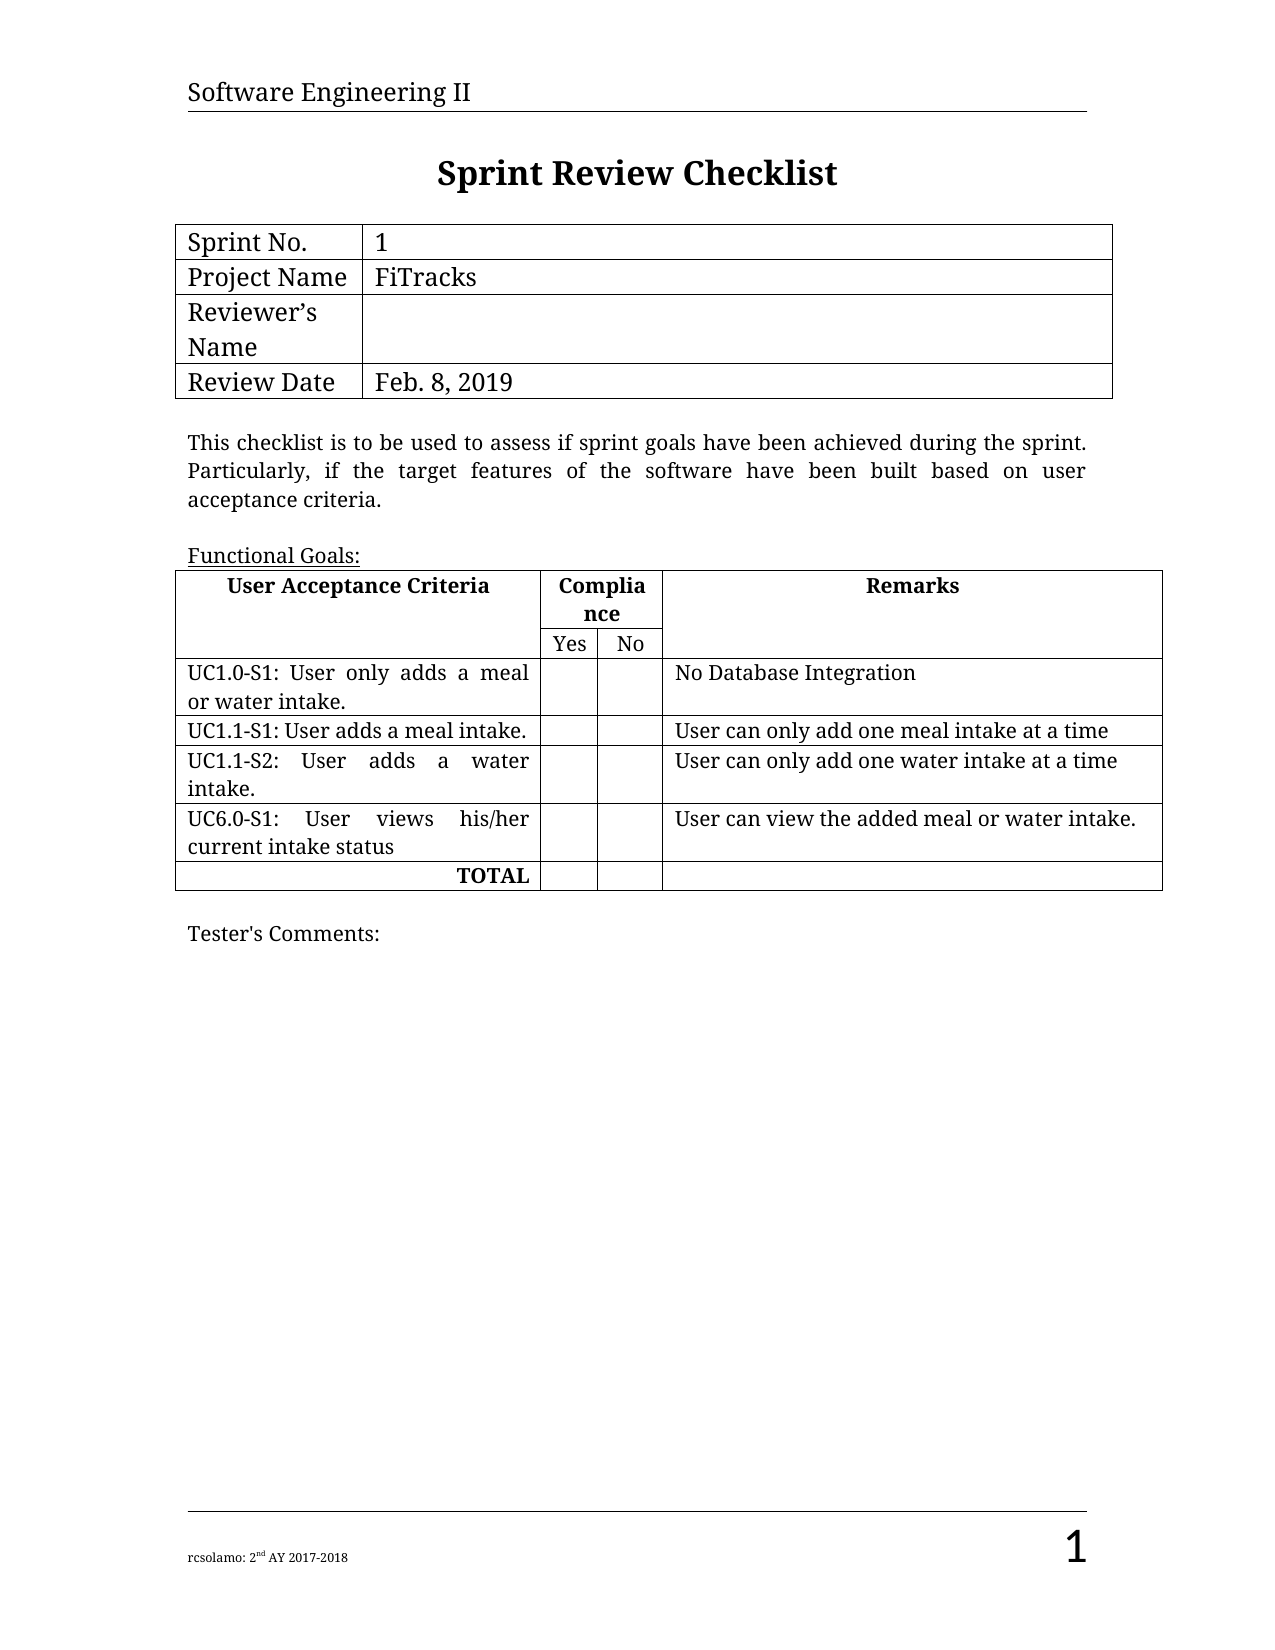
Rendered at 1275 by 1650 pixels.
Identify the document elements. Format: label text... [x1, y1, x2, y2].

table_cell [541, 659, 597, 715]
table_cell Reviewer’s Name [176, 295, 362, 363]
table_cell [598, 716, 662, 745]
text Functional Goals: [187, 542, 1087, 570]
table_cell Review Date [176, 364, 362, 398]
table_cell [541, 862, 597, 890]
table_cell User can only add one water intake at a time [663, 746, 1162, 803]
table_cell [663, 862, 1162, 890]
table_cell No Database Integration [663, 659, 1162, 715]
table_cell [598, 804, 662, 861]
table_cell [541, 804, 597, 861]
table_cell [541, 716, 597, 745]
table_cell User can view the added meal or water intake. [663, 804, 1162, 861]
table_cell UC1.0-S1: User only adds a meal or water intake. [176, 659, 540, 715]
table_cell User can only add one meal intake at a time [663, 716, 1162, 745]
table_cell UC1.1-S1: User adds a meal intake. [176, 716, 540, 745]
table_cell [541, 746, 597, 803]
table_header Compliance [541, 571, 662, 628]
table_cell [363, 295, 1112, 363]
table_cell No [598, 629, 662, 657]
table_cell Yes [541, 629, 597, 657]
table_cell UC1.1-S2: User adds a water intake. [176, 746, 540, 803]
table_header 1 [363, 225, 1112, 259]
table_cell Feb. 8, 2019 [363, 364, 1112, 398]
table_cell [598, 862, 662, 890]
table_cell TOTAL [176, 862, 540, 890]
table_cell [598, 746, 662, 803]
table_cell FiTracks [363, 260, 1112, 294]
table_header Remarks [663, 571, 1162, 657]
text This checklist is to be used to assess if sprint goals have been achieved during the sprint. Particularly, if the target features of the software have been built based on user acceptance criteria. [187, 428, 1087, 513]
text Tester's Comments: [187, 919, 1087, 948]
table_header User Acceptance Criteria [176, 571, 540, 657]
table_header Sprint No. [176, 225, 362, 259]
table_cell UC6.0-S1: User views his/her current intake status [176, 804, 540, 861]
table_cell [598, 659, 662, 715]
text Sprint Review Checklist [187, 150, 1087, 195]
table_cell Project Name [176, 260, 362, 294]
